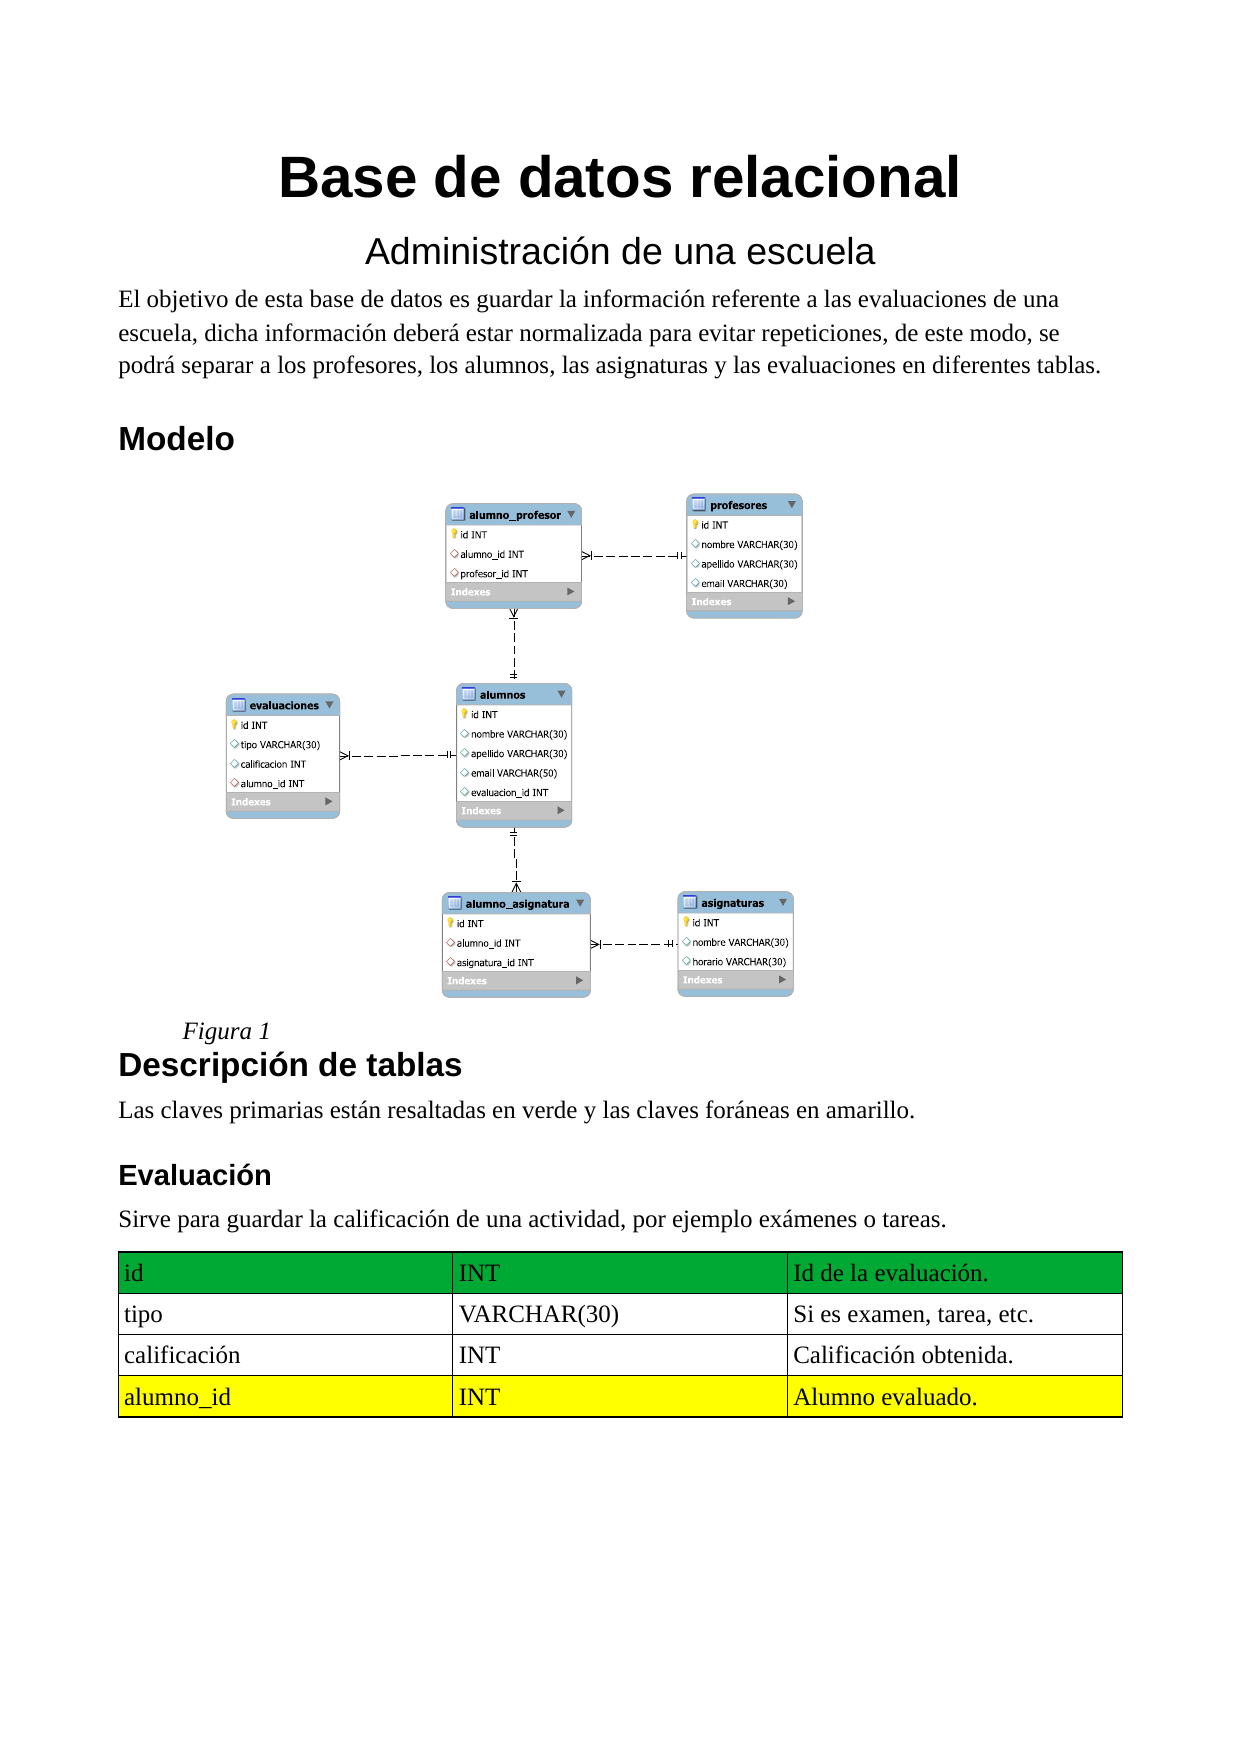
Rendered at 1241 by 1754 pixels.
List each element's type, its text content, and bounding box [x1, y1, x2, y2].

subtitle Administración de una escuela [118, 229, 1122, 272]
subtitle Modelo [118, 419, 1122, 457]
table_header Id de la evaluación. [788, 1253, 1122, 1293]
text Las claves primarias están resaltadas en verde y las claves foráneas en amarillo. [118, 1096, 1122, 1124]
subtitle Evaluación [118, 1158, 1122, 1191]
table_header INT [453, 1253, 787, 1293]
table_cell calificación [119, 1335, 452, 1375]
table_cell Si es examen, tarea, etc. [788, 1294, 1122, 1334]
text El objetivo de esta base de datos es guardar la información referente a las evaluaciones de una escuela, dicha información deberá estar normalizada para evitar repeticiones, de este modo, se podrá separar a los profesores, los alumnos, las asignaturas y las evaluaciones en diferentes tablas. [118, 284, 1122, 379]
text Figura 1 [182, 480, 1057, 1044]
table_cell tipo [119, 1294, 452, 1334]
title Base de datos relacional [118, 143, 1122, 210]
table_cell Alumno evaluado. [788, 1376, 1122, 1416]
text Sirve para guardar la calificación de una actividad, por ejemplo exámenes o tareas. [118, 1204, 1122, 1232]
table_cell INT [453, 1376, 787, 1416]
table_cell alumno_id [119, 1376, 452, 1416]
table_cell Calificación obtenida. [788, 1335, 1122, 1375]
table_header id [119, 1253, 452, 1293]
table_cell VARCHAR(30) [453, 1294, 787, 1334]
subtitle [182, 468, 1057, 480]
subtitle Descripción de tablas [118, 491, 1122, 1083]
table_cell INT [453, 1335, 787, 1375]
